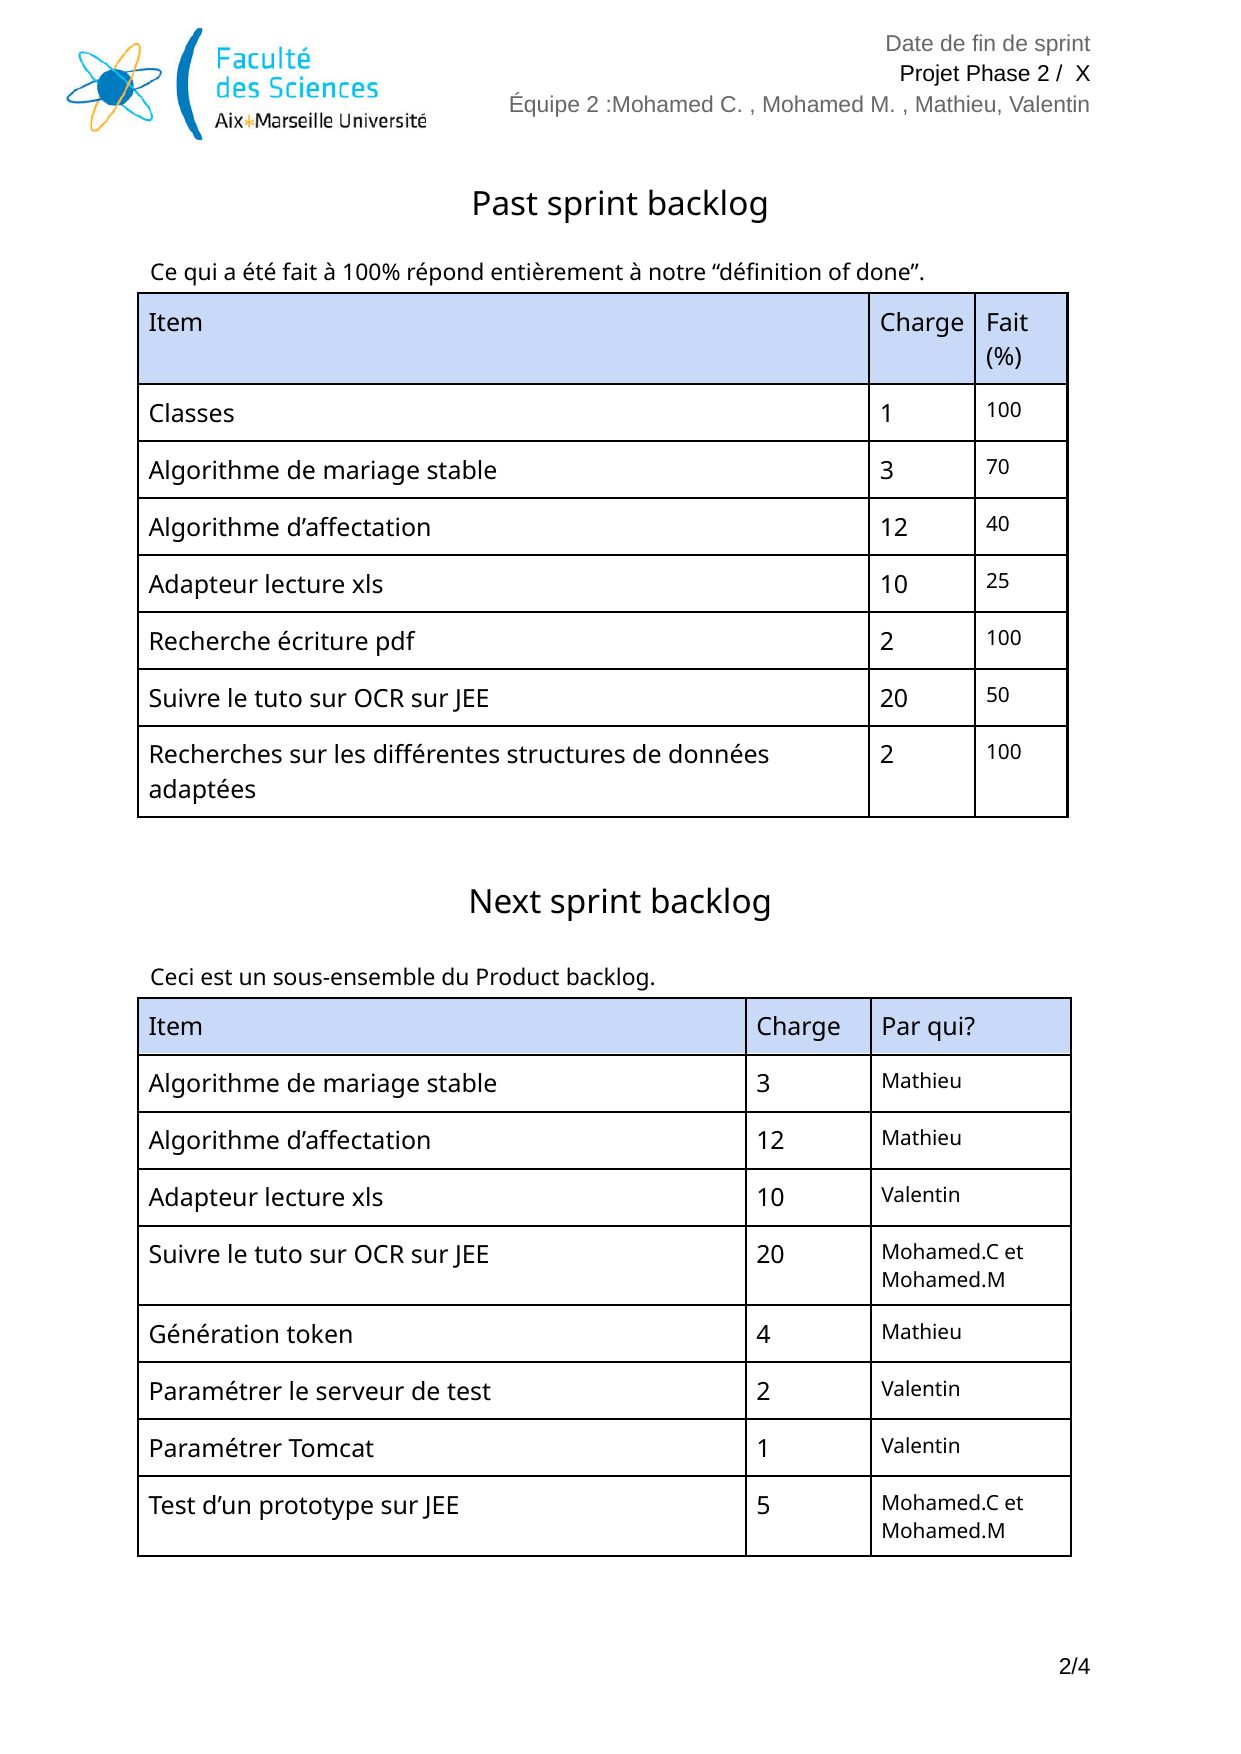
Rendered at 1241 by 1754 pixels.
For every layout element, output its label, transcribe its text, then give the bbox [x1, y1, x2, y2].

table_cell Test d’un prototype sur JEE [139, 1477, 745, 1555]
table_cell Valentin [872, 1420, 1070, 1475]
table_cell 20 [870, 670, 974, 725]
table_cell Algorithme de mariage stable [139, 442, 868, 497]
table_cell Mathieu [872, 1113, 1070, 1167]
table_cell 2 [747, 1363, 870, 1418]
table_cell Mathieu [872, 1056, 1070, 1111]
table_cell 1 [747, 1420, 870, 1475]
table_cell Adapteur lecture xls [139, 556, 868, 611]
table_cell Adapteur lecture xls [139, 1170, 745, 1224]
table_cell Suivre le tuto sur OCR sur JEE [139, 1227, 745, 1304]
table_cell Recherche écriture pdf [139, 613, 868, 668]
table_cell Valentin [872, 1170, 1070, 1224]
table_cell 10 [870, 556, 974, 611]
table_cell 20 [747, 1227, 870, 1304]
table_cell 1 [870, 385, 974, 440]
table_header Fait (%) [976, 294, 1066, 383]
text Ce qui a été fait à 100% répond entièrement à notre “définition of done”. [150, 256, 1090, 287]
table_header Item [139, 294, 868, 383]
table_cell 50 [976, 670, 1066, 725]
table_cell 40 [976, 499, 1066, 554]
table_cell 3 [747, 1056, 870, 1111]
table_cell 100 [976, 727, 1066, 816]
table_cell 2 [870, 613, 974, 668]
table_cell 3 [870, 442, 974, 497]
table_cell Paramétrer Tomcat [139, 1420, 745, 1475]
table_cell 100 [976, 385, 1066, 440]
table_header Charge [747, 999, 870, 1053]
table_cell 5 [747, 1477, 870, 1555]
text Past sprint backlog [150, 180, 1090, 226]
table_cell Valentin [872, 1363, 1070, 1418]
table_header Charge [870, 294, 974, 383]
table_cell Mohamed.C et Mohamed.M [872, 1227, 1070, 1304]
table_cell Paramétrer le serveur de test [139, 1363, 745, 1418]
table_cell 2 [870, 727, 974, 816]
table_cell 12 [747, 1113, 870, 1167]
table_cell Mohamed.C et Mohamed.M [872, 1477, 1070, 1555]
table_cell Mathieu [872, 1306, 1070, 1361]
table_header Item [139, 999, 745, 1053]
picture [65, 28, 426, 140]
text Next sprint backlog [150, 878, 1090, 924]
table_cell Algorithme d’affectation [139, 499, 868, 554]
table_header Par qui? [872, 999, 1070, 1053]
table_cell Algorithme d’affectation [139, 1113, 745, 1167]
table_cell 12 [870, 499, 974, 554]
table_cell Génération token [139, 1306, 745, 1361]
table_cell 100 [976, 613, 1066, 668]
table_cell Classes [139, 385, 868, 440]
table_cell 25 [976, 556, 1066, 611]
table_cell Recherches sur les différentes structures de données adaptées [139, 727, 868, 816]
table_cell Algorithme de mariage stable [139, 1056, 745, 1111]
table_cell 4 [747, 1306, 870, 1361]
text Ceci est un sous-ensemble du Product backlog. [150, 961, 1090, 992]
table_cell Suivre le tuto sur OCR sur JEE [139, 670, 868, 725]
table_cell 70 [976, 442, 1066, 497]
table_cell 10 [747, 1170, 870, 1224]
